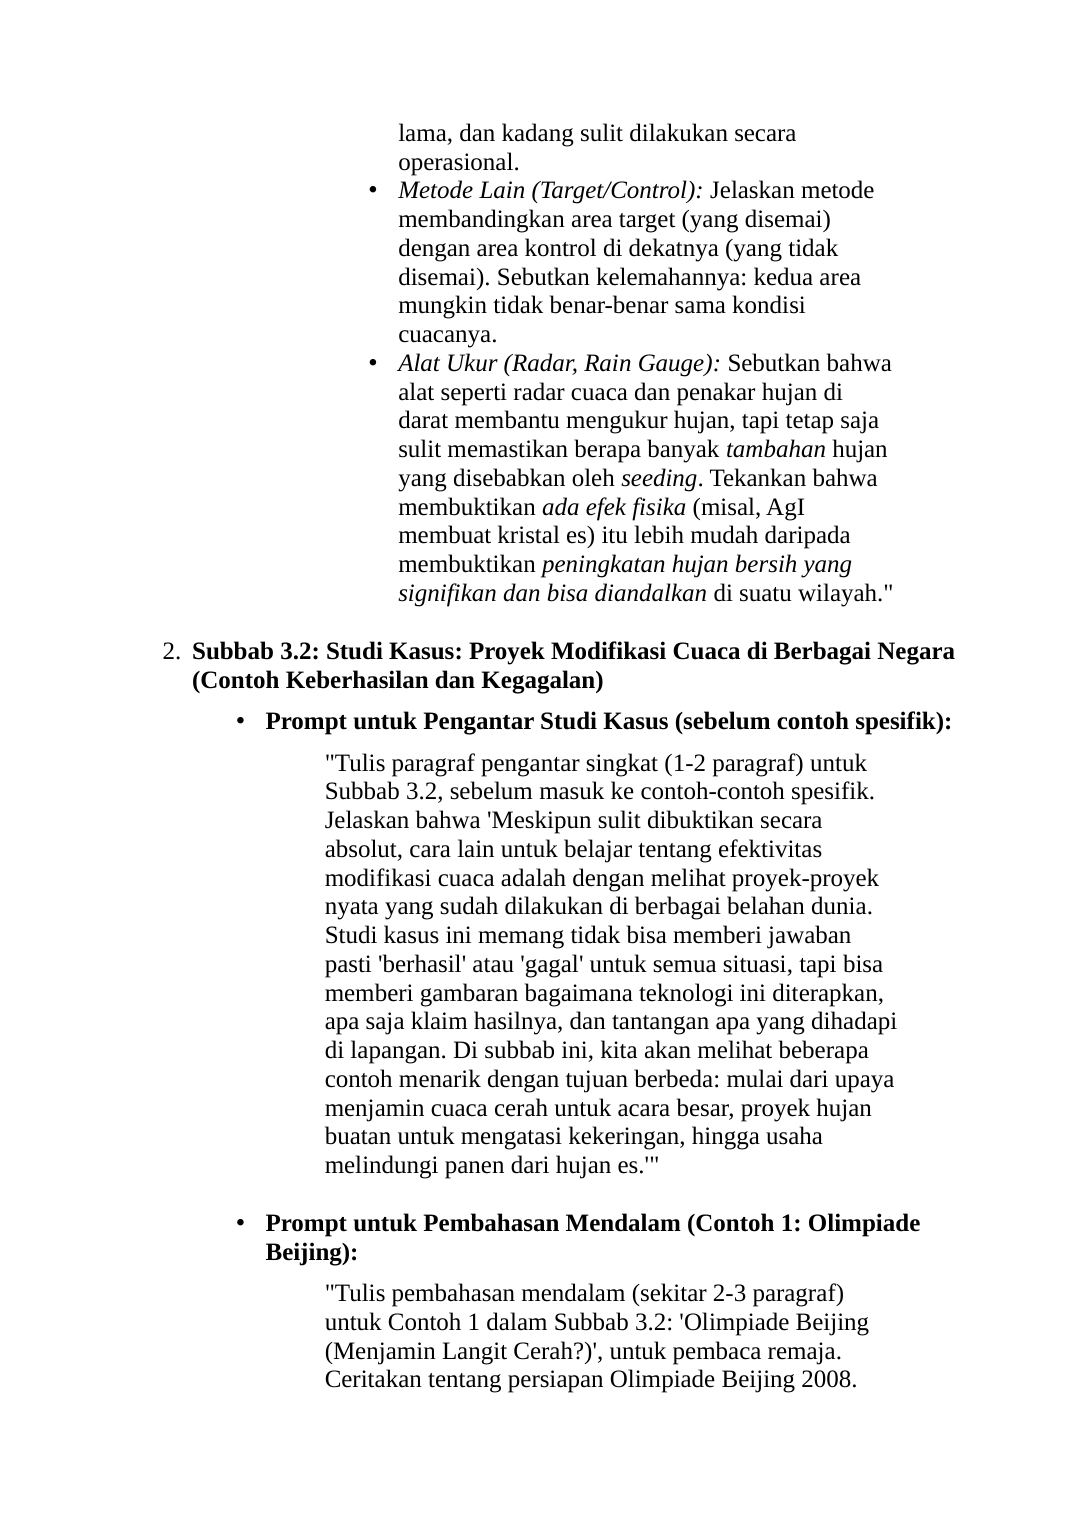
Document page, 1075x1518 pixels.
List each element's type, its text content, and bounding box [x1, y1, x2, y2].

list Subbab 3.2: Studi Kasus: Proyek Modifikasi Cuaca di Berbagai Negara (Contoh Keberhasilan dan Kegagalan) [162, 636, 957, 694]
list Alat Ukur (Radar, Rain Gauge): Sebutkan bahwa alat seperti radar cuaca dan penakar hujan di darat membantu mengukur hujan, tapi tetap saja sulit memastikan berapa banyak tambahan hujan yang disebabkan oleh seeding. Tekankan bahwa membuktikan ada efek fisika (misal, AgI membuat kristal es) itu lebih mudah daripada membuktikan peningkatan hujan bersih yang signifikan dan bisa diandalkan di suatu wilayah." [369, 348, 898, 607]
list Metode Lain (Target/Control): Jelaskan metode membandingkan area target (yang disemai) dengan area kontrol di dekatnya (yang tidak disemai). Sebutkan kelemahannya: kedua area mungkin tidak benar-benar sama kondisi cuacanya. [369, 176, 898, 348]
list Prompt untuk Pengantar Studi Kasus (sebelum contoh spesifik): [236, 706, 957, 735]
list "Tulis pembahasan mendalam (sekitar 2-3 paragraf) untuk Contoh 1 dalam Subbab 3.2: 'Olimpiade Beijing (Menjamin Langit Cerah?)', untuk pembaca remaja. Ceritakan tentang persiapan Olimpiade Beijing 2008. [295, 1278, 898, 1393]
list lama, dan kadang sulit dilakukan secara operasional. [369, 118, 898, 176]
list Prompt untuk Pembahasan Mendalam (Contoh 1: Olimpiade Beijing): [236, 1208, 957, 1266]
list "Tulis paragraf pengantar singkat (1-2 paragraf) untuk Subbab 3.2, sebelum masuk ke contoh-contoh spesifik. Jelaskan bahwa 'Meskipun sulit dibuktikan secara absolut, cara lain untuk belajar tentang efektivitas modifikasi cuaca adalah dengan melihat proyek-proyek nyata yang sudah dilakukan di berbagai belahan dunia. Studi kasus ini memang tidak bisa memberi jawaban pasti 'berhasil' atau 'gagal' untuk semua situasi, tapi bisa memberi gambaran bagaimana teknologi ini diterapkan, apa saja klaim hasilnya, dan tantangan apa yang dihadapi di lapangan. Di subbab ini, kita akan melihat beberapa contoh menarik dengan tujuan berbeda: mulai dari upaya menjamin cuaca cerah untuk acara besar, proyek hujan buatan untuk mengatasi kekeringan, hingga usaha melindungi panen dari hujan es.'" [295, 748, 898, 1179]
